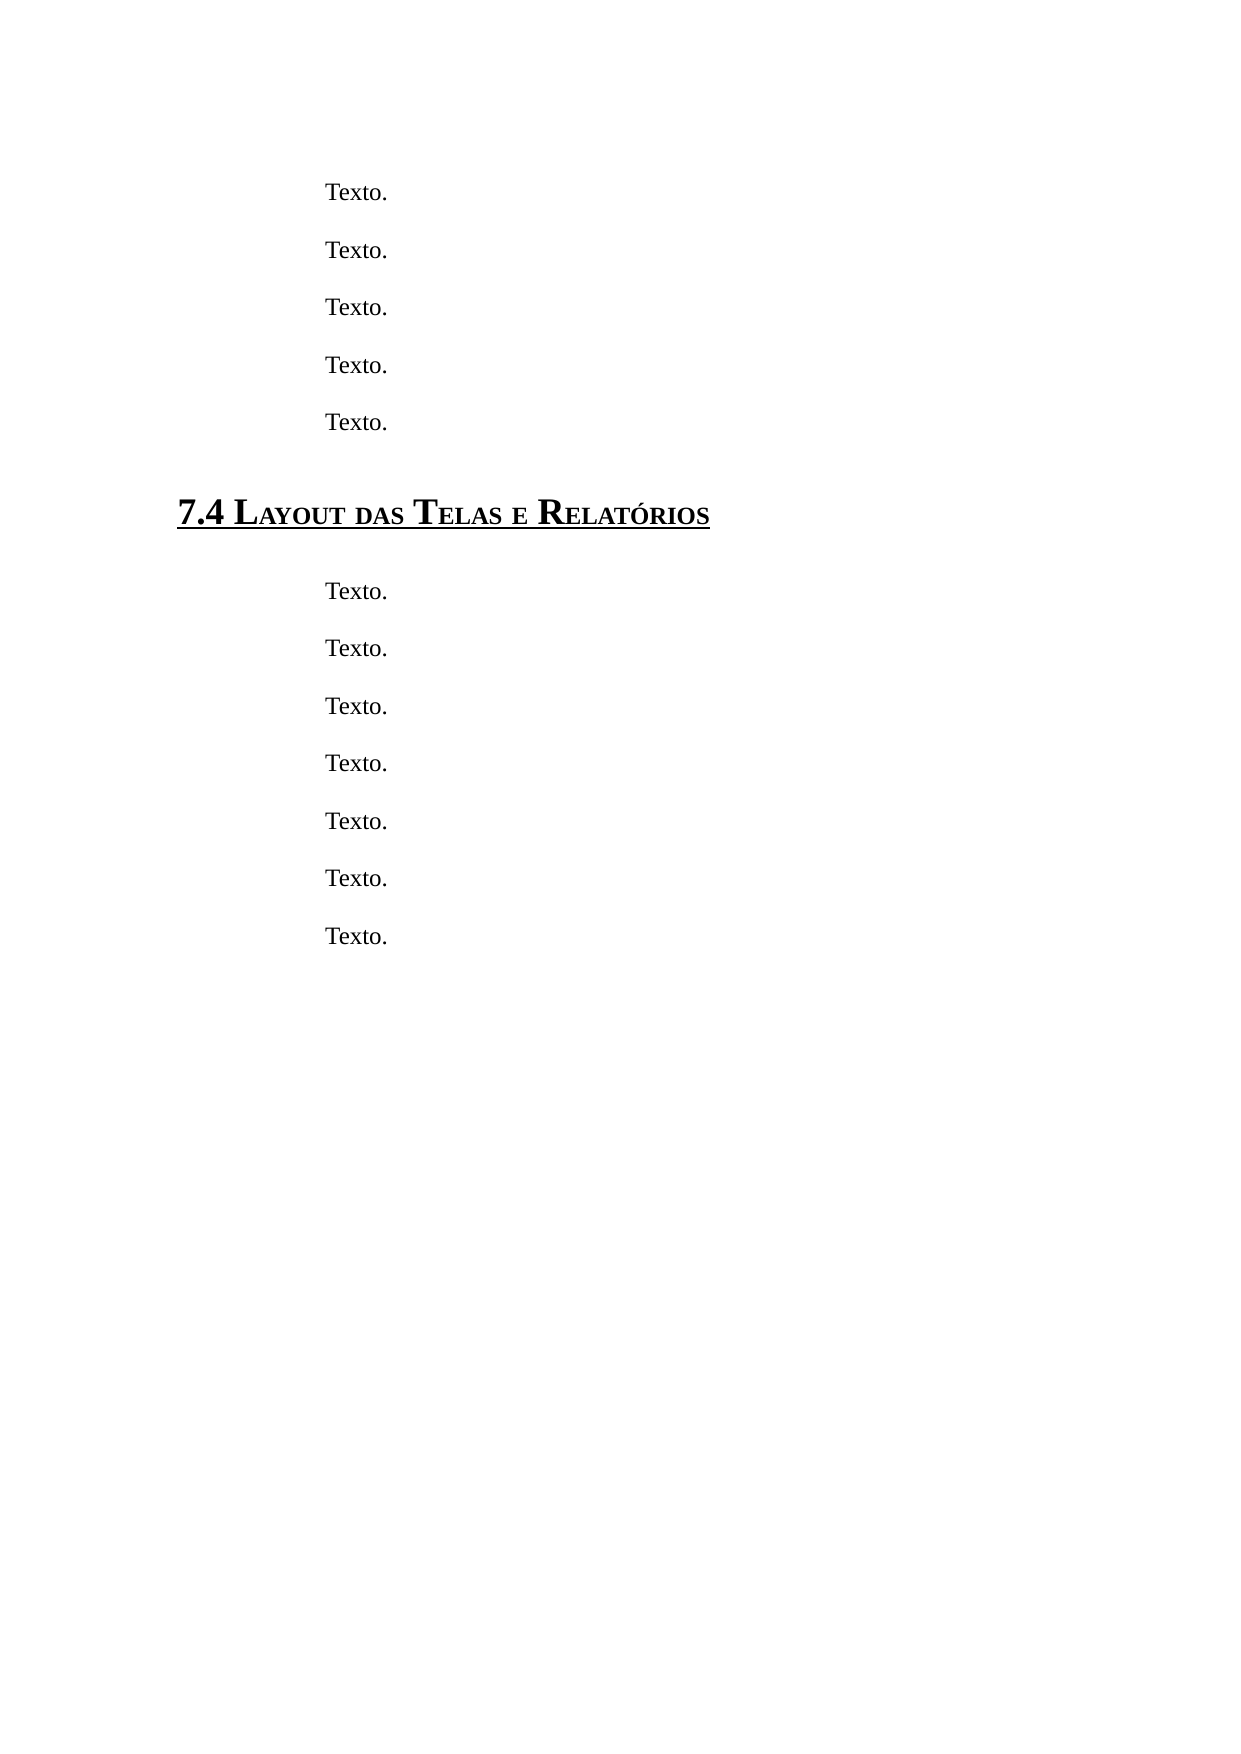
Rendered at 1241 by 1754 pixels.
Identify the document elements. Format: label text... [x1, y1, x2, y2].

text Texto. [177, 350, 1092, 378]
text Texto. [177, 292, 1092, 321]
text Texto. [177, 407, 1092, 436]
text Texto. [177, 633, 1092, 662]
text Texto. [177, 863, 1092, 892]
text Texto. [177, 921, 1092, 950]
text Texto. [177, 576, 1092, 605]
text Texto. [177, 177, 1092, 206]
text Texto. [177, 691, 1092, 720]
subtitle 7.4 Layout das Telas e Relatórios [177, 490, 1092, 533]
text Texto. [177, 748, 1092, 777]
text Texto. [177, 235, 1092, 263]
text Texto. [177, 806, 1092, 835]
